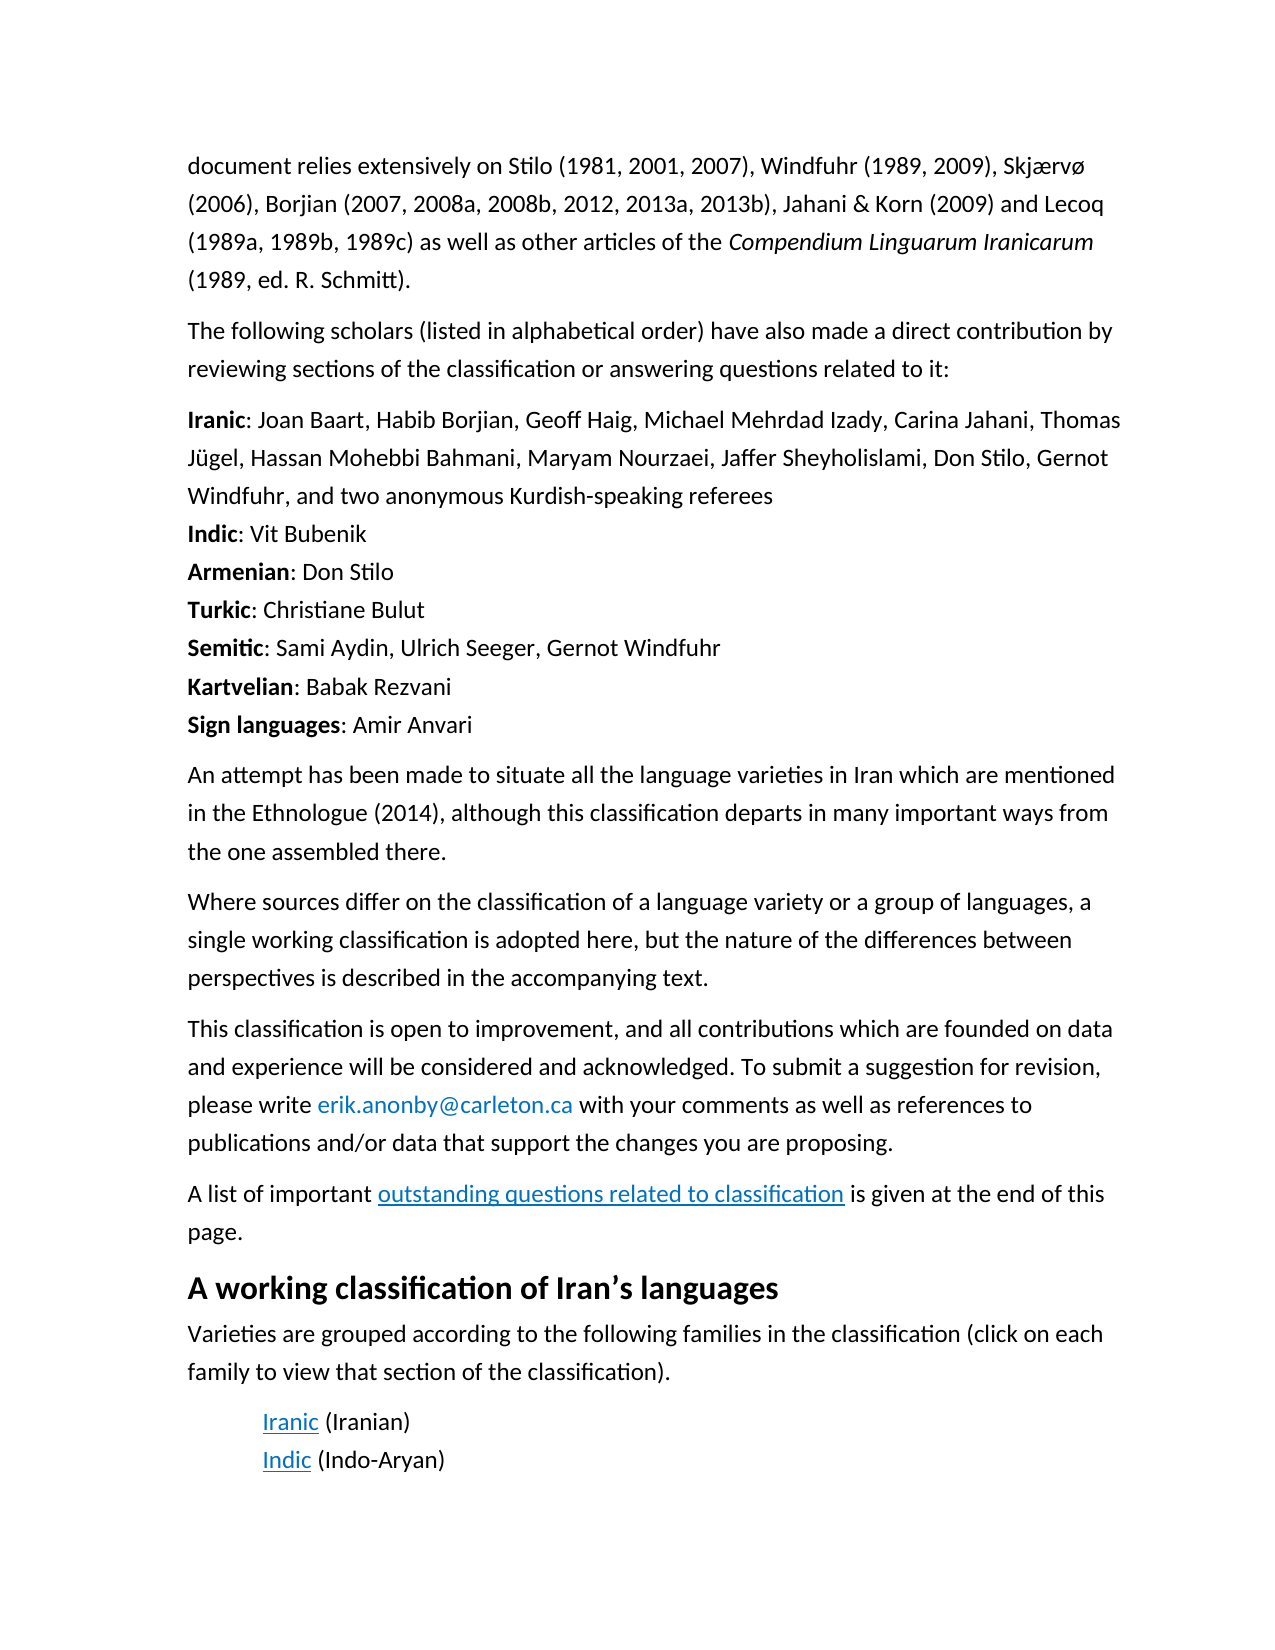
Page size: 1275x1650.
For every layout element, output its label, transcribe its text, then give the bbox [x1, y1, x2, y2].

text Iranic: Joan Baart, Habib Borjian, Geoff Haig, Michael Mehrdad Izady, Carina Jahani, Thomas Jügel, Hassan Mohebbi Bahmani, Maryam Nourzaei, Jaffer Sheyholislami, Don Stilo, Gernot Windfuhr, and two anonymous Kurdish-speaking referees [187, 404, 1125, 511]
text Semitic: Sami Aydin, Ulrich Seeger, Gernot Windfuhr Kartvelian: Babak Rezvani Sign languages: Amir Anvari [187, 632, 1125, 739]
text Iranic (Iranian) [262, 1406, 1125, 1437]
text A list of important outstanding questions related to classification is given at the end of this page. [187, 1178, 1125, 1247]
text document relies extensively on Stilo (1981, 2001, 2007), Windfuhr (1989, 2009), Skjærvø (2006), Borjian (2007, 2008a, 2008b, 2012, 2013a, 2013b), Jahani & Korn (2009) and Lecoq (1989a, 1989b, 1989c) as well as other articles of the Compendium Linguarum Iranicarum (1989, ed. R. Schmitt). [187, 150, 1125, 295]
text Where sources differ on the classification of a language variety or a group of languages, a single working classification is adopted here, but the nature of the differences between perspectives is described in the accompanying text. [187, 886, 1125, 993]
text The following scholars (listed in alphabetical order) have also made a direct contribution by reviewing sections of the classification or answering questions related to it: [187, 315, 1125, 384]
text Indic (Indo-Aryan) [262, 1444, 1125, 1475]
text Indic: Vit Bubenik Armenian: Don Stilo Turkic: Christiane Bulut [187, 518, 1125, 625]
text This classification is open to improvement, and all contributions which are founded on data and experience will be considered and acknowledged. To submit a suggestion for revision, please write erik.anonby@carleton.ca with your comments as well as references to publications and/or data that support the changes you are proposing. [187, 1013, 1125, 1158]
text An attempt has been made to situate all the language varieties in Iran which are mentioned in the Ethnologue (2014), although this classification departs in many important ways from the one assembled there. [187, 759, 1125, 866]
subtitle A working classification of Iran’s languages [187, 1267, 1125, 1308]
text Varieties are grouped according to the following families in the classification (click on each family to view that section of the classification). [187, 1318, 1125, 1386]
